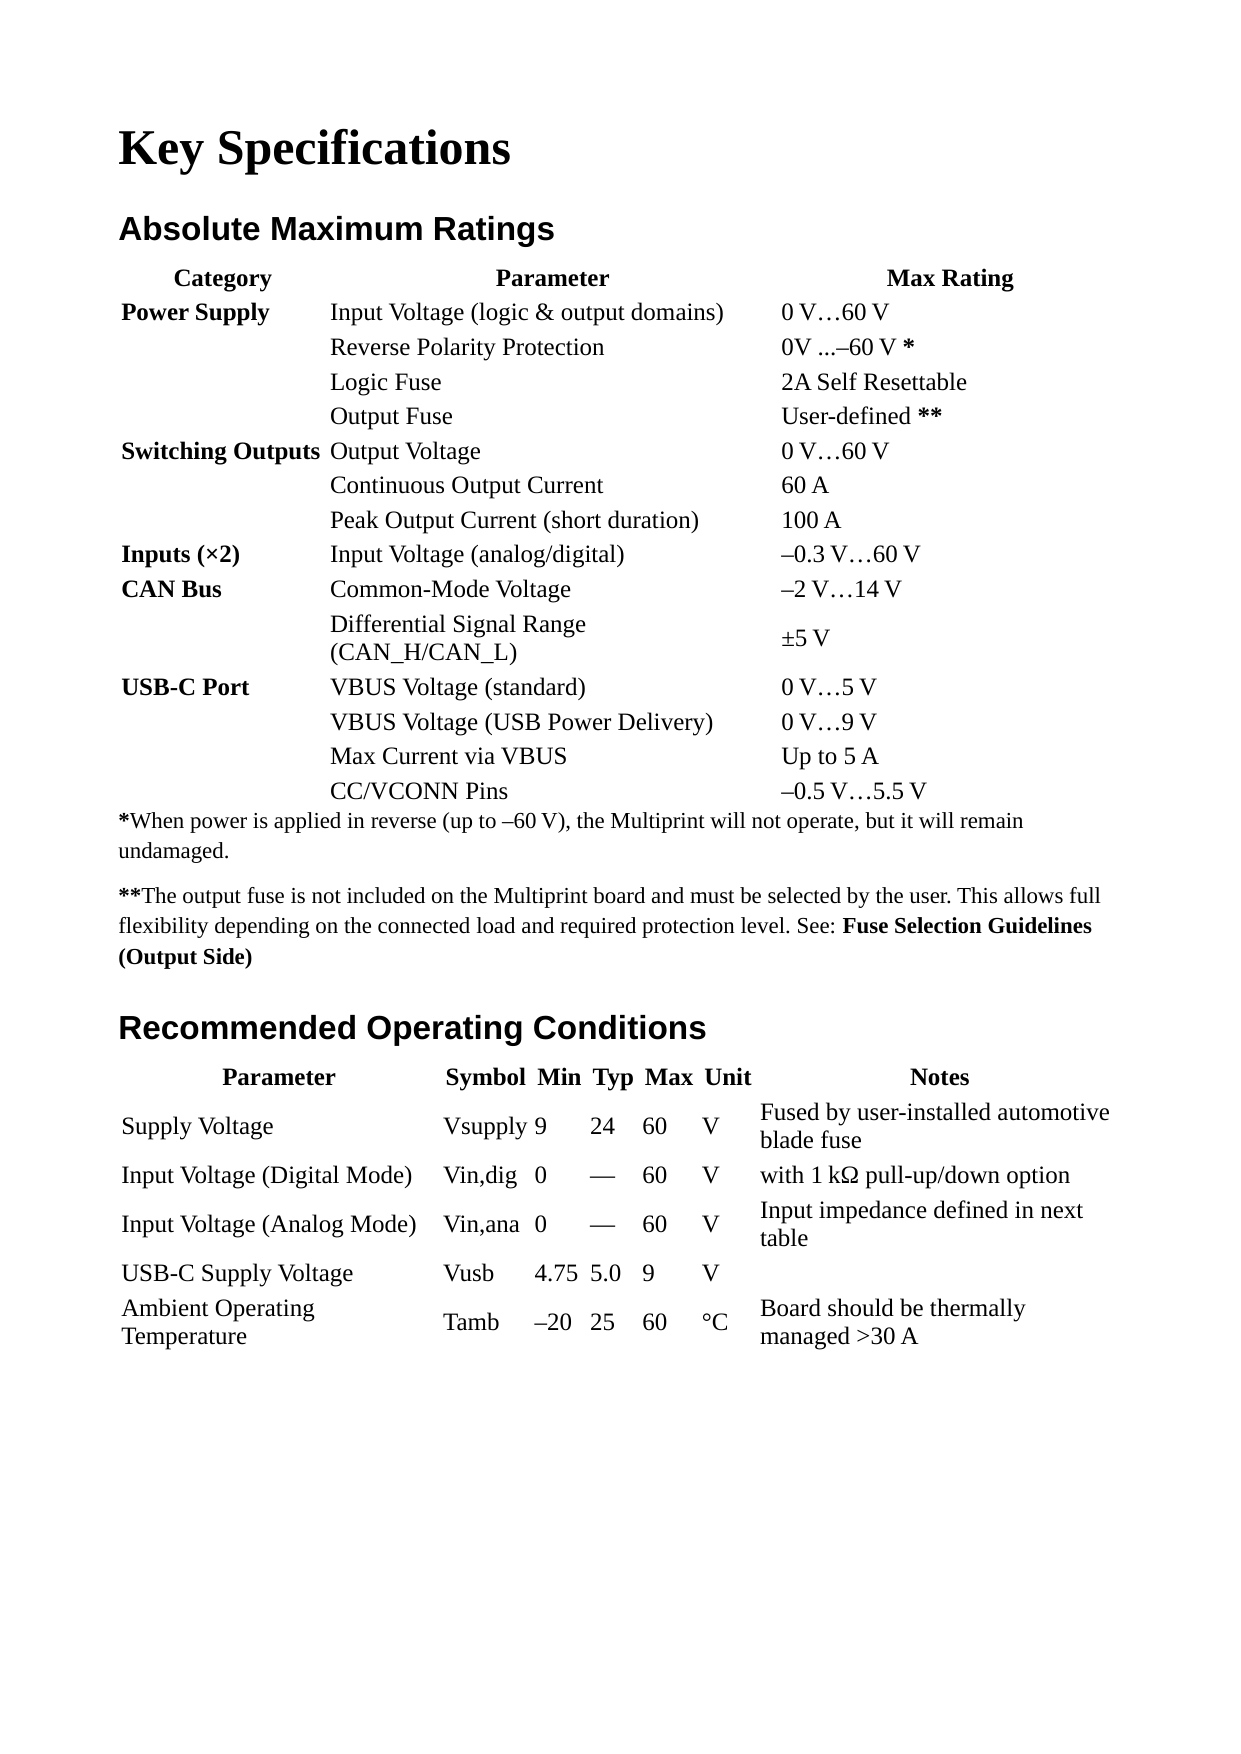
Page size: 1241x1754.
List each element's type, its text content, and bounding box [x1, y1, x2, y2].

subtitle Recommended Operating Conditions [118, 1008, 1122, 1047]
table_cell Vusb [440, 1255, 531, 1290]
table_cell V [699, 1094, 757, 1157]
table_cell Power Supply [118, 295, 327, 329]
table_cell USB-C Supply Voltage [118, 1255, 440, 1290]
table_cell 60 [639, 1290, 699, 1353]
table_cell 0 V…9 V [778, 704, 1122, 738]
table_header Symbol [440, 1059, 531, 1094]
table_cell Differential Signal Range (CAN_H/CAN_L) [327, 606, 778, 669]
table_cell Continuous Output Current [327, 468, 778, 502]
table_cell [118, 398, 327, 433]
table_cell 60 [639, 1192, 699, 1255]
table_header Max [639, 1059, 699, 1094]
table_cell Switching Outputs [118, 433, 327, 467]
table_cell –0.5 V…5.5 V [778, 773, 1122, 807]
table_header Max Rating [778, 260, 1122, 294]
table_cell — [587, 1192, 639, 1255]
table_cell Input Voltage (Digital Mode) [118, 1157, 440, 1192]
table_cell –20 [531, 1290, 587, 1353]
table_cell 0 [531, 1192, 587, 1255]
table_cell 24 [587, 1094, 639, 1157]
table_cell with 1 kΩ pull-up/down option [757, 1157, 1122, 1192]
table_cell Input Voltage (logic & output domains) [327, 295, 778, 329]
table_cell Logic Fuse [327, 364, 778, 398]
subtitle Key Specifications [118, 118, 1122, 176]
table_cell 9 [531, 1094, 587, 1157]
table_cell 9 [639, 1255, 699, 1290]
table_cell [118, 502, 327, 537]
table_cell °C [699, 1290, 757, 1353]
table_cell 0 V…60 V [778, 295, 1122, 329]
table_cell V [699, 1157, 757, 1192]
text *When power is applied in reverse (up to –60 V), the Multiprint will not operate, but it will remain undamaged. [118, 807, 1122, 864]
subtitle Absolute Maximum Ratings [118, 209, 1122, 247]
table_cell 60 [639, 1094, 699, 1157]
table_cell 60 [639, 1157, 699, 1192]
table_cell ±5 V [778, 606, 1122, 669]
table_cell 0 V…5 V [778, 669, 1122, 704]
table_cell V [699, 1255, 757, 1290]
table_cell 0V ...–60 V * [778, 329, 1122, 364]
table_cell Ambient Operating Temperature [118, 1290, 440, 1353]
table_cell –0.3 V…60 V [778, 537, 1122, 571]
table_cell User-defined ** [778, 398, 1122, 433]
table_cell Peak Output Current (short duration) [327, 502, 778, 537]
table_header Unit [699, 1059, 757, 1094]
table_cell Fused by user-installed automotive blade fuse [757, 1094, 1122, 1157]
table_cell [118, 773, 327, 807]
text **The output fuse is not included on the Multiprint board and must be selected by the user. This allows full flexibility depending on the connected load and required protection level. See: Fuse Selection Guidelines (Output Side) [118, 882, 1122, 969]
table_cell Output Voltage [327, 433, 778, 467]
table_cell USB-C Port [118, 669, 327, 704]
table_cell Vin,dig [440, 1157, 531, 1192]
table_cell 0 V…60 V [778, 433, 1122, 467]
table_cell Vsupply [440, 1094, 531, 1157]
table_cell [118, 704, 327, 738]
table_cell 0 [531, 1157, 587, 1192]
table_cell CC/VCONN Pins [327, 773, 778, 807]
table_cell Input impedance defined in next table [757, 1192, 1122, 1255]
table_cell Max Current via VBUS [327, 738, 778, 773]
table_cell [118, 364, 327, 398]
table_header Min [531, 1059, 587, 1094]
table_cell CAN Bus [118, 571, 327, 606]
table_cell [118, 329, 327, 364]
table_cell 2A Self Resettable [778, 364, 1122, 398]
table_header Typ [587, 1059, 639, 1094]
table_cell VBUS Voltage (standard) [327, 669, 778, 704]
table_cell 25 [587, 1290, 639, 1353]
table_cell Output Fuse [327, 398, 778, 433]
table_cell Tamb [440, 1290, 531, 1353]
table_cell Board should be thermally managed >30 A [757, 1290, 1122, 1353]
table_cell Supply Voltage [118, 1094, 440, 1157]
table_cell [118, 468, 327, 502]
table_header Parameter [327, 260, 778, 294]
table_cell 4.75 [531, 1255, 587, 1290]
table_cell [757, 1255, 1122, 1290]
table_cell 100 A [778, 502, 1122, 537]
table_cell 5.0 [587, 1255, 639, 1290]
table_cell Input Voltage (Analog Mode) [118, 1192, 440, 1255]
table_header Category [118, 260, 327, 294]
table_cell — [587, 1157, 639, 1192]
table_cell Inputs (×2) [118, 537, 327, 571]
table_cell V [699, 1192, 757, 1255]
table_cell Input Voltage (analog/digital) [327, 537, 778, 571]
table_cell Up to 5 A [778, 738, 1122, 773]
table_cell –2 V…14 V [778, 571, 1122, 606]
table_cell Vin,ana [440, 1192, 531, 1255]
table_header Notes [757, 1059, 1122, 1094]
table_cell [118, 606, 327, 669]
table_cell 60 A [778, 468, 1122, 502]
table_cell Common-Mode Voltage [327, 571, 778, 606]
table_cell Reverse Polarity Protection [327, 329, 778, 364]
table_cell [118, 738, 327, 773]
table_cell VBUS Voltage (USB Power Delivery) [327, 704, 778, 738]
table_header Parameter [118, 1059, 440, 1094]
